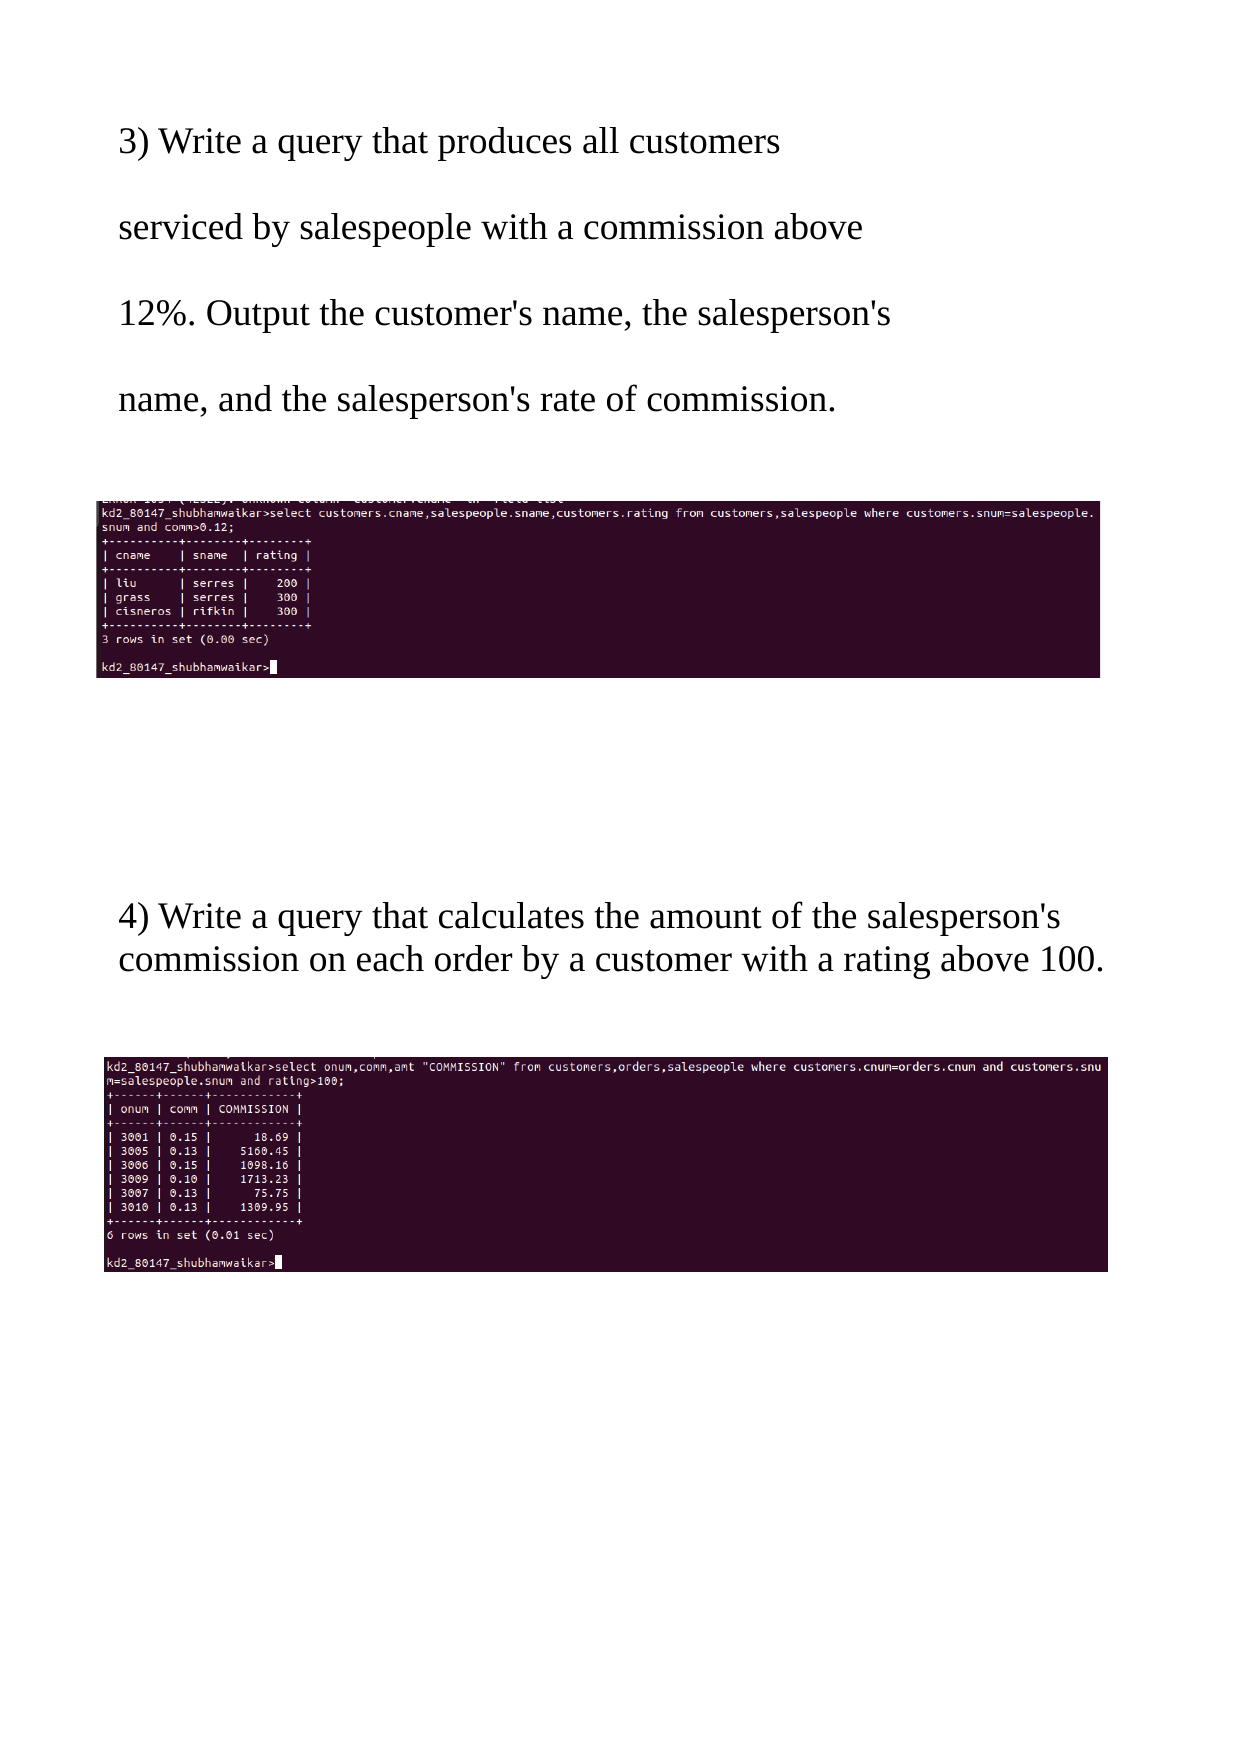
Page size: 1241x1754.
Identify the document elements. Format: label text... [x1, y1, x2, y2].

text name, and the salesperson's rate of commission. [118, 377, 1122, 420]
text serviced by salespeople with a commission above [118, 204, 1122, 247]
text 3) Write a query that produces all customers [118, 118, 1122, 161]
text 4) Write a query that calculates the amount of the salesperson's commission on each order by a customer with a rating above 100. [118, 893, 1122, 979]
picture [96, 501, 1101, 678]
picture [104, 1057, 1108, 1272]
text 12%. Output the customer's name, the salesperson's [118, 291, 1122, 334]
